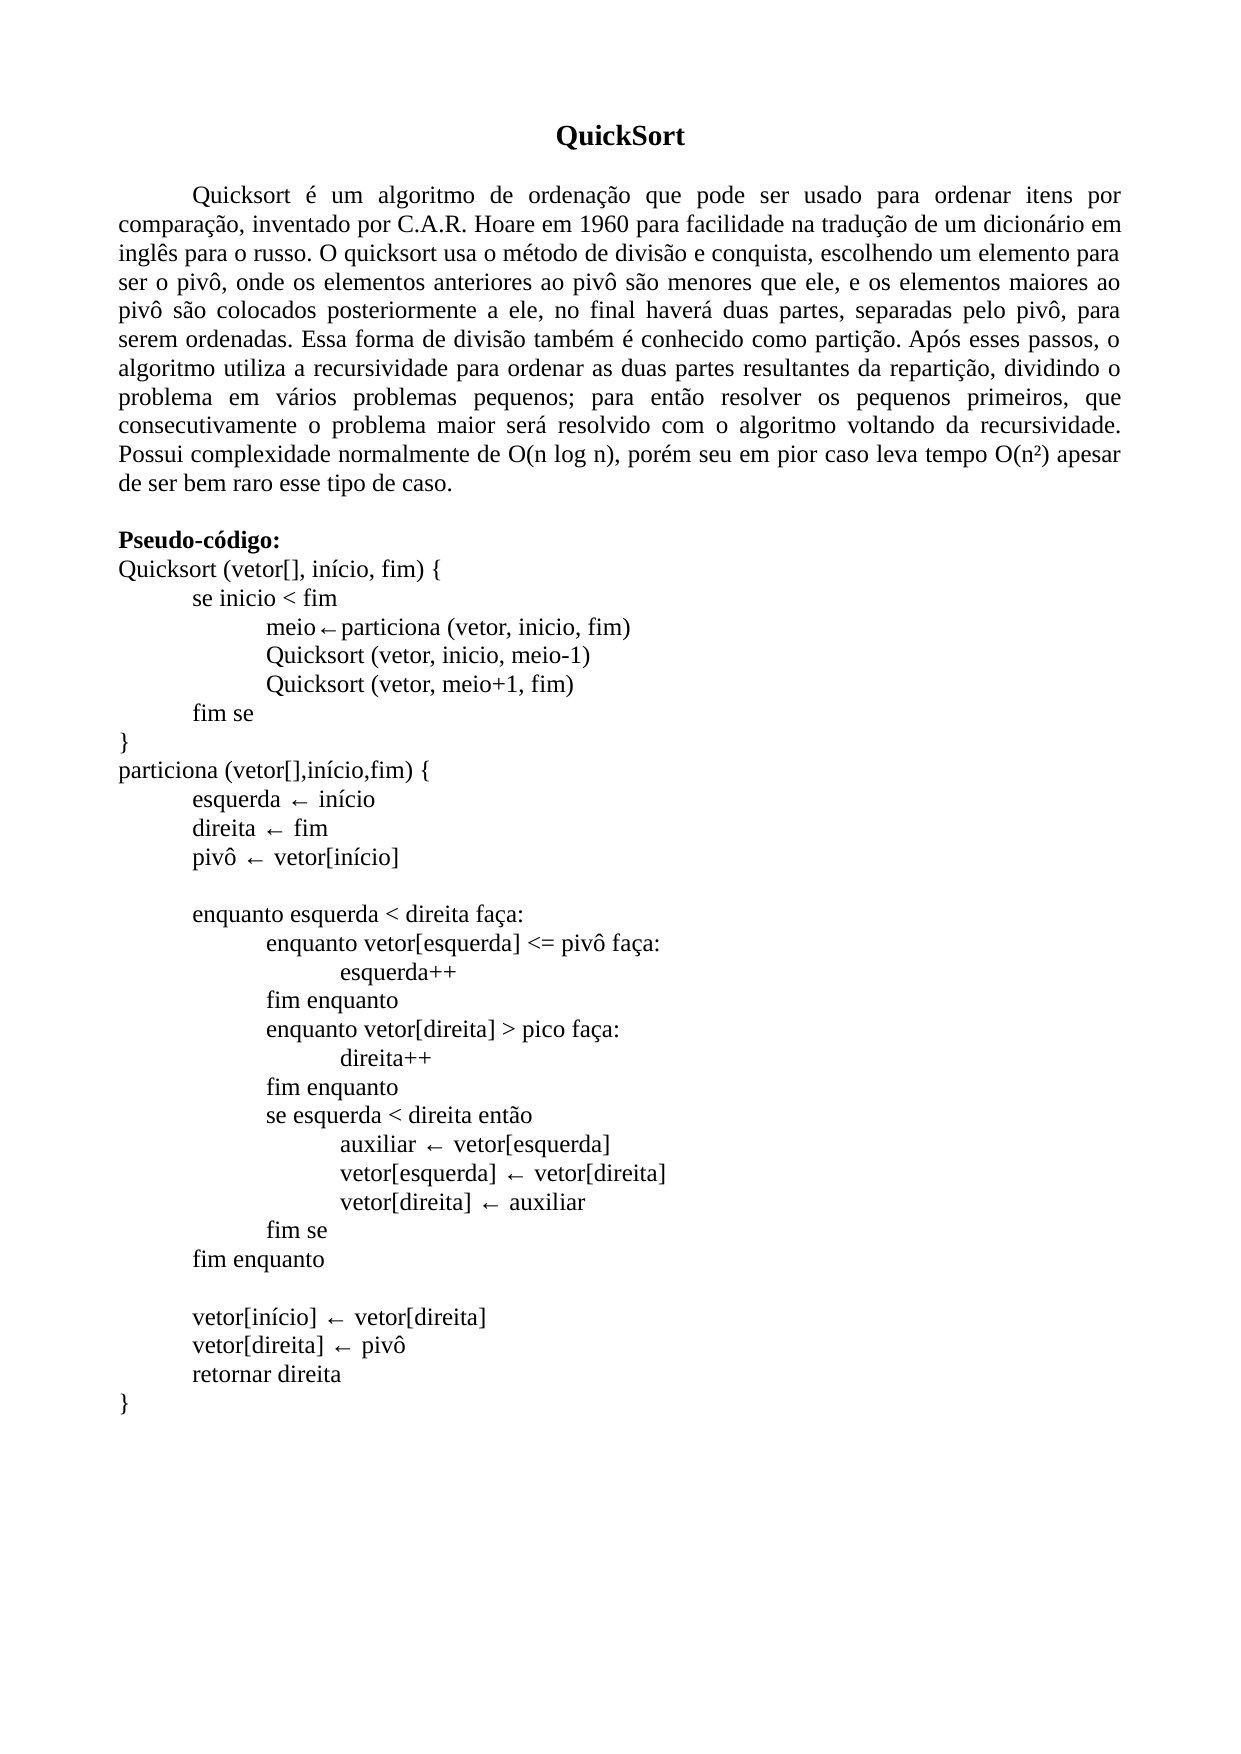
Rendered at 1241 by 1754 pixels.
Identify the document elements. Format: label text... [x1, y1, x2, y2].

text fim se [118, 1215, 1122, 1244]
text enquanto vetor[direita] > pico faça: [118, 1014, 1122, 1043]
text } [118, 1388, 1122, 1417]
text Quicksort (vetor, inicio, meio-1) [118, 640, 1122, 669]
text fim enquanto [118, 1244, 1122, 1273]
text pivô ← vetor[início] [118, 842, 1122, 870]
text particiona (vetor[],início,fim) { [118, 755, 1122, 784]
text auxiliar ← vetor[esquerda] [118, 1129, 1122, 1158]
text enquanto esquerda < direita faça: [118, 899, 1122, 928]
text retornar direita [118, 1359, 1122, 1388]
text vetor[esquerda] ← vetor[direita] [118, 1158, 1122, 1187]
text esquerda++ [118, 957, 1122, 985]
text se inicio < fim [118, 583, 1122, 612]
text direita ← fim [118, 813, 1122, 842]
text enquanto vetor[esquerda] <= pivô faça: [118, 928, 1122, 957]
text direita++ [118, 1043, 1122, 1072]
text esquerda ← início [118, 784, 1122, 813]
text se esquerda < direita então [118, 1100, 1122, 1129]
text Quicksort é um algoritmo de ordenação que pode ser usado para ordenar itens por comparação, inventado por C.A.R. Hoare em 1960 para facilidade na tradução de um dicionário em inglês para o russo. O quicksort usa o método de divisão e conquista, escolhendo um elemento para ser o pivô, onde os elementos anteriores ao pivô são menores que ele, e os elementos maiores ao pivô são colocados posteriormente a ele, no final haverá duas partes, separadas pelo pivô, para serem ordenadas. Essa forma de divisão também é conhecido como partição. Após esses passos, o algoritmo utiliza a recursividade para ordenar as duas partes resultantes da repartição, dividindo o problema em vários problemas pequenos; para então resolver os pequenos primeiros, que consecutivamente o problema maior será resolvido com o algoritmo voltando da recursividade. Possui complexidade normalmente de O(n log n), porém seu em pior caso leva tempo O(n²) apesar de ser bem raro esse tipo de caso. [118, 180, 1122, 497]
text Quicksort (vetor, meio+1, fim) [118, 669, 1122, 698]
text meio←particiona (vetor, inicio, fim) [118, 612, 1122, 640]
text vetor[direita] ← auxiliar [118, 1187, 1122, 1215]
text vetor[direita] ← pivô [118, 1330, 1122, 1359]
text vetor[início] ← vetor[direita] [118, 1302, 1122, 1330]
text fim enquanto [118, 985, 1122, 1014]
text } [118, 727, 1122, 755]
text QuickSort [118, 118, 1122, 152]
text Quicksort (vetor[], início, fim) { [118, 554, 1122, 583]
text Pseudo-código: [118, 525, 1122, 554]
text fim se [118, 698, 1122, 727]
text fim enquanto [118, 1072, 1122, 1100]
